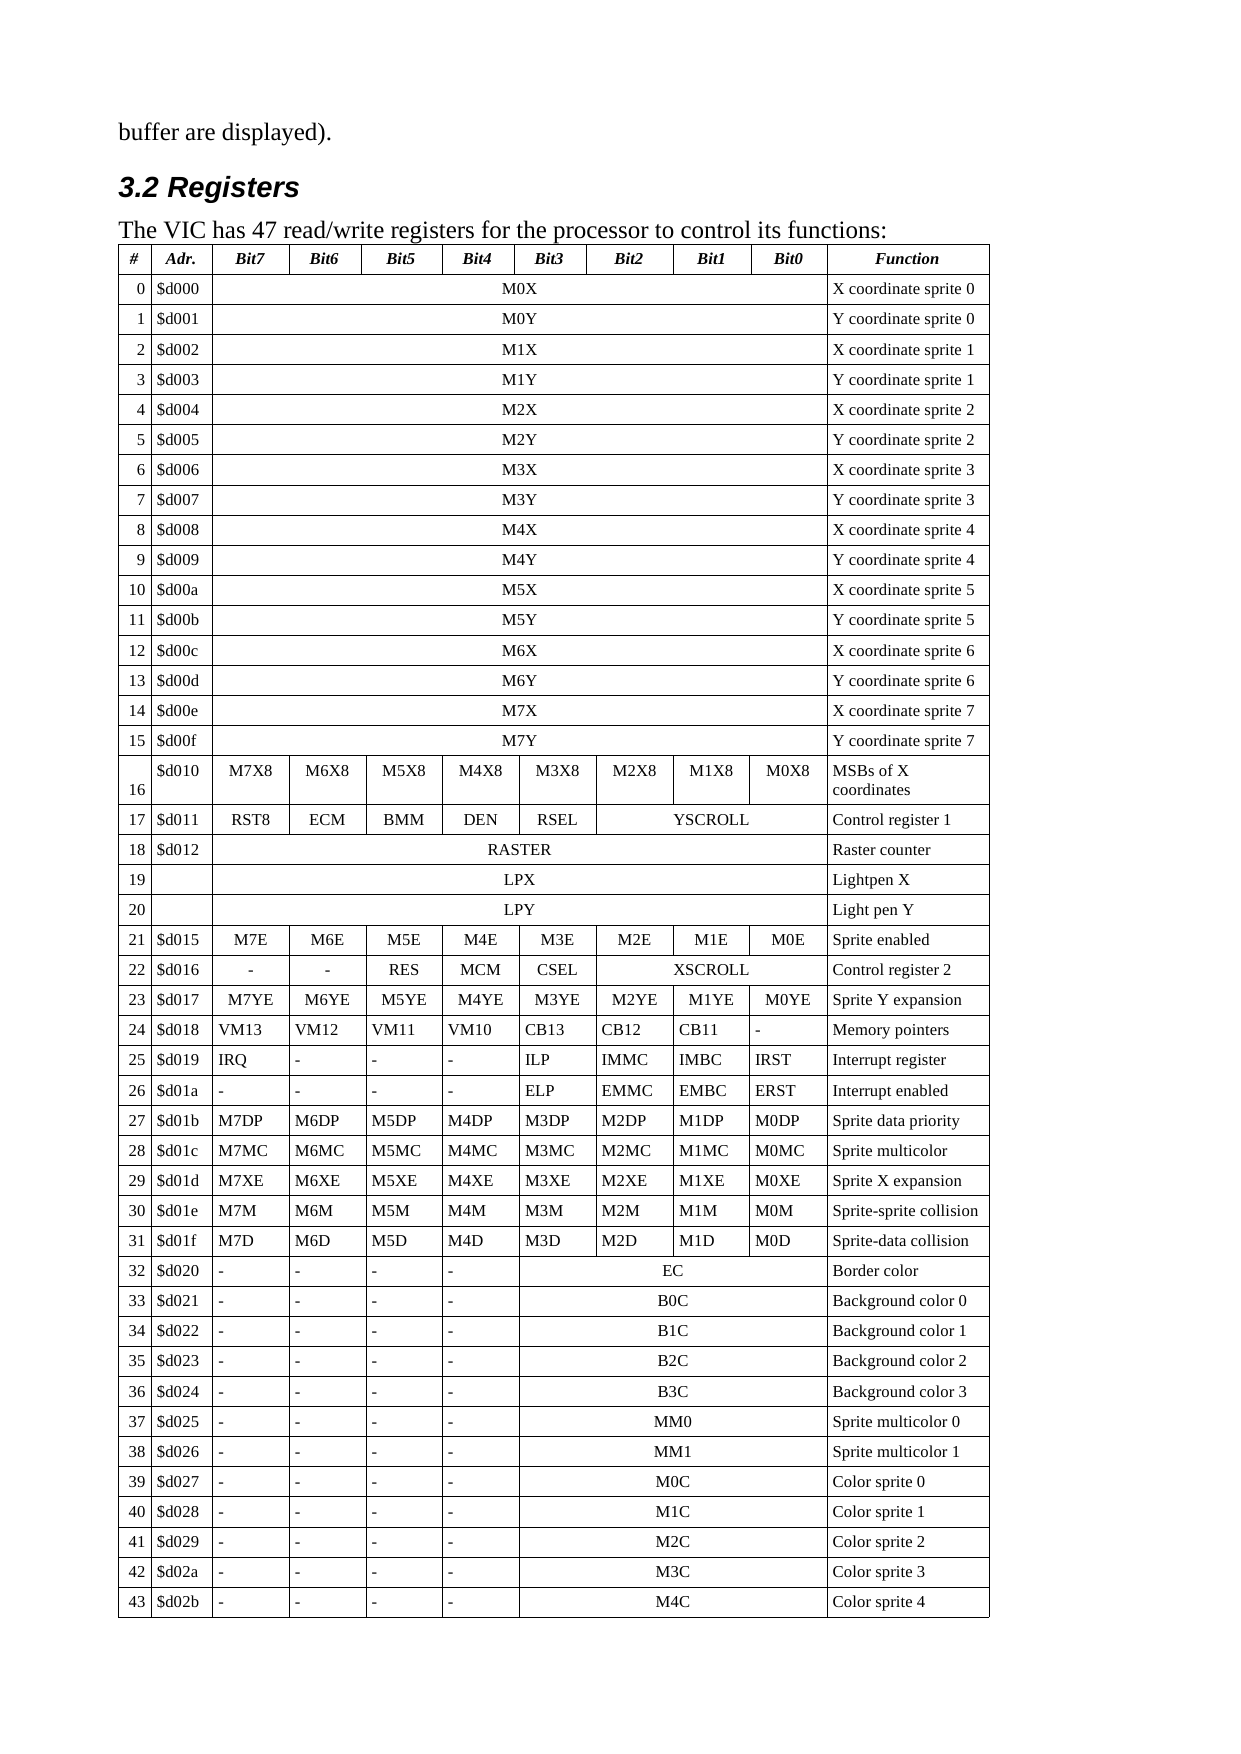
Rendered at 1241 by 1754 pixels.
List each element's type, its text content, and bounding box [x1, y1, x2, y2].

table_cell M7DP [213, 1106, 289, 1135]
table_cell M0YE [750, 986, 827, 1015]
table_cell LPY [213, 895, 827, 925]
table_cell Y coordinate sprite 4 [828, 546, 989, 575]
table_cell - [367, 1377, 442, 1406]
table_cell CSEL [520, 956, 596, 985]
table_cell $d025 [152, 1407, 212, 1436]
table_cell Sprite multicolor [828, 1136, 989, 1165]
table_cell $d018 [152, 1016, 212, 1045]
table_cell 20 [119, 895, 151, 925]
table_cell Lightpen X [828, 865, 989, 894]
table_cell $d023 [152, 1347, 212, 1376]
table_cell - [443, 1497, 519, 1527]
table_cell $d016 [152, 956, 212, 985]
table_cell Border color [828, 1257, 989, 1286]
table_cell M7M [213, 1196, 289, 1226]
table_cell - [290, 1076, 366, 1105]
table_cell 30 [119, 1196, 151, 1226]
table_cell ERST [750, 1076, 827, 1105]
table_cell $d01c [152, 1136, 212, 1165]
table_header # [119, 245, 151, 274]
table_cell Sprite data priority [828, 1106, 989, 1135]
table_cell $d012 [152, 835, 212, 864]
table_cell IRST [750, 1046, 827, 1075]
table_cell IMBC [674, 1046, 749, 1075]
table_cell Y coordinate sprite 1 [828, 365, 989, 394]
table_cell - [443, 1287, 519, 1316]
table_cell Color sprite 0 [828, 1467, 989, 1496]
table_cell $d002 [152, 335, 212, 364]
table_cell M0DP [750, 1106, 827, 1135]
table_cell M1M [674, 1196, 749, 1226]
table_cell Light pen Y [828, 895, 989, 925]
table_cell M6XE [290, 1166, 366, 1195]
table_header Bit7 [213, 245, 289, 274]
table_cell $d010 [152, 756, 212, 804]
table_cell Background color 3 [828, 1377, 989, 1406]
table_cell M3D [520, 1227, 596, 1256]
text The VIC has 47 read/write registers for the processor to control its functions: [118, 216, 1122, 244]
table_cell $d024 [152, 1377, 212, 1406]
table_cell M4DP [443, 1106, 519, 1135]
table_cell 1 [119, 305, 151, 334]
table_cell M6Y [213, 666, 827, 695]
table_cell $d01a [152, 1076, 212, 1105]
table_cell 24 [119, 1016, 151, 1045]
table_cell M4X8 [443, 756, 519, 804]
table_cell 41 [119, 1528, 151, 1557]
table_cell 25 [119, 1046, 151, 1075]
table_cell 17 [119, 805, 151, 834]
table_cell $d004 [152, 395, 212, 424]
table_cell 13 [119, 666, 151, 695]
table_cell 4 [119, 395, 151, 424]
table_cell $d01e [152, 1196, 212, 1226]
table_cell - [443, 1377, 519, 1406]
table_cell CB12 [597, 1016, 673, 1045]
table_cell - [290, 1407, 366, 1436]
table_cell M2MC [597, 1136, 673, 1165]
table_cell M7X [213, 696, 827, 725]
table_cell M6X [213, 636, 827, 665]
table_cell RSEL [520, 805, 596, 834]
table_cell M2M [597, 1196, 673, 1226]
table_cell MM0 [520, 1407, 827, 1436]
table_cell MSBs of X coordinates [828, 756, 989, 804]
table_cell M1E [674, 926, 749, 955]
table_cell YSCROLL [597, 805, 827, 834]
table_cell 23 [119, 986, 151, 1015]
table_cell 27 [119, 1106, 151, 1135]
table_cell M0MC [750, 1136, 827, 1165]
table_cell - [290, 1046, 366, 1075]
table_cell DEN [443, 805, 519, 834]
table_header Bit2 [587, 245, 673, 274]
table_cell XSCROLL [597, 956, 827, 985]
table_cell Background color 1 [828, 1317, 989, 1346]
table_cell 40 [119, 1497, 151, 1527]
table_cell $d000 [152, 275, 212, 304]
table_cell MM1 [520, 1437, 827, 1466]
table_cell M4M [443, 1196, 519, 1226]
table_cell 2 [119, 335, 151, 364]
table_cell X coordinate sprite 6 [828, 636, 989, 665]
table_cell $d020 [152, 1257, 212, 1286]
table_cell Interrupt register [828, 1046, 989, 1075]
table_cell $d00b [152, 606, 212, 635]
table_cell EMBC [674, 1076, 749, 1105]
table_cell Color sprite 3 [828, 1558, 989, 1587]
table_cell - [290, 1558, 366, 1587]
table_cell M3M [520, 1196, 596, 1226]
table_cell Color sprite 4 [828, 1588, 989, 1617]
table_cell 9 [119, 546, 151, 575]
table_cell IRQ [213, 1046, 289, 1075]
table_header Bit4 [443, 245, 514, 274]
table_cell M2YE [597, 986, 673, 1015]
table_cell M4X [213, 516, 827, 545]
table_cell - [213, 1407, 289, 1436]
table_cell X coordinate sprite 4 [828, 516, 989, 545]
table_cell X coordinate sprite 1 [828, 335, 989, 364]
table_cell 15 [119, 726, 151, 755]
table_cell $d006 [152, 455, 212, 485]
table_cell M0C [520, 1467, 827, 1496]
table_cell M0X8 [750, 756, 827, 804]
table_cell M0M [750, 1196, 827, 1226]
table_cell - [443, 1407, 519, 1436]
table_cell - [213, 1347, 289, 1376]
table_cell VM13 [213, 1016, 289, 1045]
table_cell - [213, 1377, 289, 1406]
table_cell - [290, 956, 366, 985]
table_cell - [443, 1558, 519, 1587]
table_header Function [828, 245, 989, 274]
table_cell BMM [367, 805, 442, 834]
table_cell $d015 [152, 926, 212, 955]
table_cell $d028 [152, 1497, 212, 1527]
table_cell ILP [520, 1046, 596, 1075]
table_cell M2Y [213, 425, 827, 454]
table_cell - [213, 1558, 289, 1587]
table_cell M7X8 [213, 756, 289, 804]
table_cell 3 [119, 365, 151, 394]
table_cell - [367, 1257, 442, 1286]
table_cell - [367, 1528, 442, 1557]
table_cell 19 [119, 865, 151, 894]
table_cell 31 [119, 1227, 151, 1256]
table_cell Sprite-sprite collision [828, 1196, 989, 1226]
table_cell M3XE [520, 1166, 596, 1195]
table_cell - [290, 1497, 366, 1527]
table_cell M5M [367, 1196, 442, 1226]
table_cell VM12 [290, 1016, 366, 1045]
table_cell $d00c [152, 636, 212, 665]
table_cell M3E [520, 926, 596, 955]
table_cell - [290, 1257, 366, 1286]
table_cell M0E [750, 926, 827, 955]
table_cell M3X8 [520, 756, 596, 804]
table_cell M4C [520, 1588, 827, 1617]
table_cell M2X8 [597, 756, 673, 804]
table_cell M5X8 [367, 756, 442, 804]
table_cell 6 [119, 455, 151, 485]
table_cell M5D [367, 1227, 442, 1256]
table_cell Memory pointers [828, 1016, 989, 1045]
table_cell Sprite-data collision [828, 1227, 989, 1256]
table_cell - [213, 1437, 289, 1466]
table_cell $d00d [152, 666, 212, 695]
table_cell - [290, 1287, 366, 1316]
table_cell - [213, 956, 289, 985]
table_cell M7E [213, 926, 289, 955]
table_cell M2X [213, 395, 827, 424]
table_cell [152, 865, 212, 894]
table_cell Interrupt enabled [828, 1076, 989, 1105]
table_header Bit0 [752, 245, 827, 274]
table_cell - [213, 1588, 289, 1617]
table_cell $d008 [152, 516, 212, 545]
table_cell - [367, 1317, 442, 1346]
table_cell M2DP [597, 1106, 673, 1135]
table_cell $d00f [152, 726, 212, 755]
subtitle Registers [118, 171, 1122, 203]
table_cell $d022 [152, 1317, 212, 1346]
table_cell - [443, 1046, 519, 1075]
table_cell M1C [520, 1497, 827, 1527]
table_cell - [213, 1287, 289, 1316]
table_cell M1YE [674, 986, 749, 1015]
table_cell M6DP [290, 1106, 366, 1135]
table_header Adr. [152, 245, 212, 274]
table_cell $d027 [152, 1467, 212, 1496]
table_cell 28 [119, 1136, 151, 1165]
table_cell 39 [119, 1467, 151, 1496]
table_cell Sprite multicolor 0 [828, 1407, 989, 1436]
table_cell - [367, 1588, 442, 1617]
table_cell Background color 2 [828, 1347, 989, 1376]
table_cell M7D [213, 1227, 289, 1256]
table_cell 29 [119, 1166, 151, 1195]
table_cell $d02b [152, 1588, 212, 1617]
table_cell M6X8 [290, 756, 366, 804]
table_cell 32 [119, 1257, 151, 1286]
table_cell $d029 [152, 1528, 212, 1557]
table_cell M3YE [520, 986, 596, 1015]
table_cell - [367, 1076, 442, 1105]
table_cell X coordinate sprite 2 [828, 395, 989, 424]
table_cell - [443, 1317, 519, 1346]
table_cell - [750, 1016, 827, 1045]
table_cell - [367, 1347, 442, 1376]
table_cell [152, 895, 212, 925]
table_cell M1XE [674, 1166, 749, 1195]
table_header Bit1 [674, 245, 751, 274]
table_cell B2C [520, 1347, 827, 1376]
table_cell M4XE [443, 1166, 519, 1195]
table_cell M1X [213, 335, 827, 364]
table_cell RST8 [213, 805, 289, 834]
table_cell M4E [443, 926, 519, 955]
table_cell $d01b [152, 1106, 212, 1135]
table_cell M6YE [290, 986, 366, 1015]
table_cell - [367, 1287, 442, 1316]
table_cell M4YE [443, 986, 519, 1015]
table_cell - [213, 1317, 289, 1346]
table_cell 21 [119, 926, 151, 955]
table_cell CB11 [674, 1016, 749, 1045]
table_cell $d001 [152, 305, 212, 334]
table_cell M3Y [213, 486, 827, 515]
table_cell $d02a [152, 1558, 212, 1587]
table_cell Raster counter [828, 835, 989, 864]
table_cell - [443, 1076, 519, 1105]
table_cell 0 [119, 275, 151, 304]
table_cell M1X8 [674, 756, 749, 804]
table_cell M1Y [213, 365, 827, 394]
table_cell $d026 [152, 1437, 212, 1466]
table_cell IMMC [597, 1046, 673, 1075]
table_cell - [443, 1437, 519, 1466]
table_cell M4MC [443, 1136, 519, 1165]
table_cell CB13 [520, 1016, 596, 1045]
table_cell - [290, 1467, 366, 1496]
table_cell - [290, 1437, 366, 1466]
table_cell M3DP [520, 1106, 596, 1135]
table_cell Control register 2 [828, 956, 989, 985]
table_cell Y coordinate sprite 7 [828, 726, 989, 755]
table_cell - [367, 1437, 442, 1466]
table_cell M4D [443, 1227, 519, 1256]
table_cell ECM [290, 805, 366, 834]
table_cell - [367, 1497, 442, 1527]
text buffer are displayed). [118, 118, 1122, 146]
table_cell M5Y [213, 606, 827, 635]
table_cell $d011 [152, 805, 212, 834]
table_cell M0D [750, 1227, 827, 1256]
table_cell 37 [119, 1407, 151, 1436]
table_cell - [213, 1076, 289, 1105]
table_cell - [443, 1588, 519, 1617]
table_cell - [443, 1467, 519, 1496]
table_cell - [290, 1377, 366, 1406]
table_cell M5YE [367, 986, 442, 1015]
table_cell M5E [367, 926, 442, 955]
table_cell $d003 [152, 365, 212, 394]
table_cell - [443, 1257, 519, 1286]
table_cell ELP [520, 1076, 596, 1105]
table_cell Sprite Y expansion [828, 986, 989, 1015]
table_cell LPX [213, 865, 827, 894]
table_cell 35 [119, 1347, 151, 1376]
table_cell X coordinate sprite 0 [828, 275, 989, 304]
table_header Bit6 [290, 245, 361, 274]
table_cell $d00e [152, 696, 212, 725]
table_cell M5X [213, 576, 827, 605]
table_cell X coordinate sprite 5 [828, 576, 989, 605]
table_cell Y coordinate sprite 6 [828, 666, 989, 695]
table_cell - [290, 1588, 366, 1617]
table_cell M3MC [520, 1136, 596, 1165]
table_cell M6D [290, 1227, 366, 1256]
table_cell - [443, 1347, 519, 1376]
table_cell - [367, 1407, 442, 1436]
table_cell RES [367, 956, 442, 985]
table_cell B3C [520, 1377, 827, 1406]
table_cell X coordinate sprite 3 [828, 455, 989, 485]
table_cell - [290, 1347, 366, 1376]
table_cell EMMC [597, 1076, 673, 1105]
table_cell M7Y [213, 726, 827, 755]
table_cell 10 [119, 576, 151, 605]
table_cell M5MC [367, 1136, 442, 1165]
table_cell - [213, 1257, 289, 1286]
table_header Bit5 [362, 245, 442, 274]
table_cell M6MC [290, 1136, 366, 1165]
table_cell Sprite multicolor 1 [828, 1437, 989, 1466]
table_cell B0C [520, 1287, 827, 1316]
table_cell 12 [119, 636, 151, 665]
table_cell 7 [119, 486, 151, 515]
table_cell EC [520, 1257, 827, 1286]
table_cell M0XE [750, 1166, 827, 1195]
table_cell Sprite X expansion [828, 1166, 989, 1195]
table_cell Background color 0 [828, 1287, 989, 1316]
table_cell M3C [520, 1558, 827, 1587]
table_cell VM11 [367, 1016, 442, 1045]
table_cell 16 [119, 756, 151, 804]
table_header Bit3 [515, 245, 586, 274]
table_cell Y coordinate sprite 2 [828, 425, 989, 454]
table_cell M5DP [367, 1106, 442, 1135]
table_cell $d019 [152, 1046, 212, 1075]
table_cell $d021 [152, 1287, 212, 1316]
table_cell M0Y [213, 305, 827, 334]
table_cell Color sprite 2 [828, 1528, 989, 1557]
table_cell 5 [119, 425, 151, 454]
table_cell $d01f [152, 1227, 212, 1256]
table_cell Color sprite 1 [828, 1497, 989, 1527]
table_cell 33 [119, 1287, 151, 1316]
table_cell M6E [290, 926, 366, 955]
table_cell M2E [597, 926, 673, 955]
table_cell $d005 [152, 425, 212, 454]
table_cell - [443, 1528, 519, 1557]
table_cell 34 [119, 1317, 151, 1346]
table_cell VM10 [443, 1016, 519, 1045]
table_cell M1DP [674, 1106, 749, 1135]
table_cell Y coordinate sprite 3 [828, 486, 989, 515]
table_cell M7YE [213, 986, 289, 1015]
table_cell $d007 [152, 486, 212, 515]
table_cell X coordinate sprite 7 [828, 696, 989, 725]
table_cell M7MC [213, 1136, 289, 1165]
table_cell RASTER [213, 835, 827, 864]
table_cell 22 [119, 956, 151, 985]
table_cell - [213, 1497, 289, 1527]
table_cell M3X [213, 455, 827, 485]
table_cell M2C [520, 1528, 827, 1557]
table_cell 38 [119, 1437, 151, 1466]
table_cell Control register 1 [828, 805, 989, 834]
table_cell - [290, 1317, 366, 1346]
table_cell - [367, 1046, 442, 1075]
table_cell 14 [119, 696, 151, 725]
table_cell 42 [119, 1558, 151, 1587]
table_cell 36 [119, 1377, 151, 1406]
table_cell $d009 [152, 546, 212, 575]
table_cell M5XE [367, 1166, 442, 1195]
table_cell - [367, 1558, 442, 1587]
table_cell MCM [443, 956, 519, 985]
table_cell $d00a [152, 576, 212, 605]
table_cell Sprite enabled [828, 926, 989, 955]
table_cell - [290, 1528, 366, 1557]
table_cell $d017 [152, 986, 212, 1015]
table_cell Y coordinate sprite 0 [828, 305, 989, 334]
table_cell 11 [119, 606, 151, 635]
table_cell M2D [597, 1227, 673, 1256]
table_cell 26 [119, 1076, 151, 1105]
table_cell M4Y [213, 546, 827, 575]
table_cell 18 [119, 835, 151, 864]
table_cell 43 [119, 1588, 151, 1617]
table_cell 8 [119, 516, 151, 545]
table_cell $d01d [152, 1166, 212, 1195]
table_cell B1C [520, 1317, 827, 1346]
table_cell - [367, 1467, 442, 1496]
table_cell Y coordinate sprite 5 [828, 606, 989, 635]
table_cell M0X [213, 275, 827, 304]
table_cell M7XE [213, 1166, 289, 1195]
table_cell M6M [290, 1196, 366, 1226]
table_cell - [213, 1467, 289, 1496]
table_cell M2XE [597, 1166, 673, 1195]
table_cell - [213, 1528, 289, 1557]
table_cell M1D [674, 1227, 749, 1256]
table_cell M1MC [674, 1136, 749, 1165]
